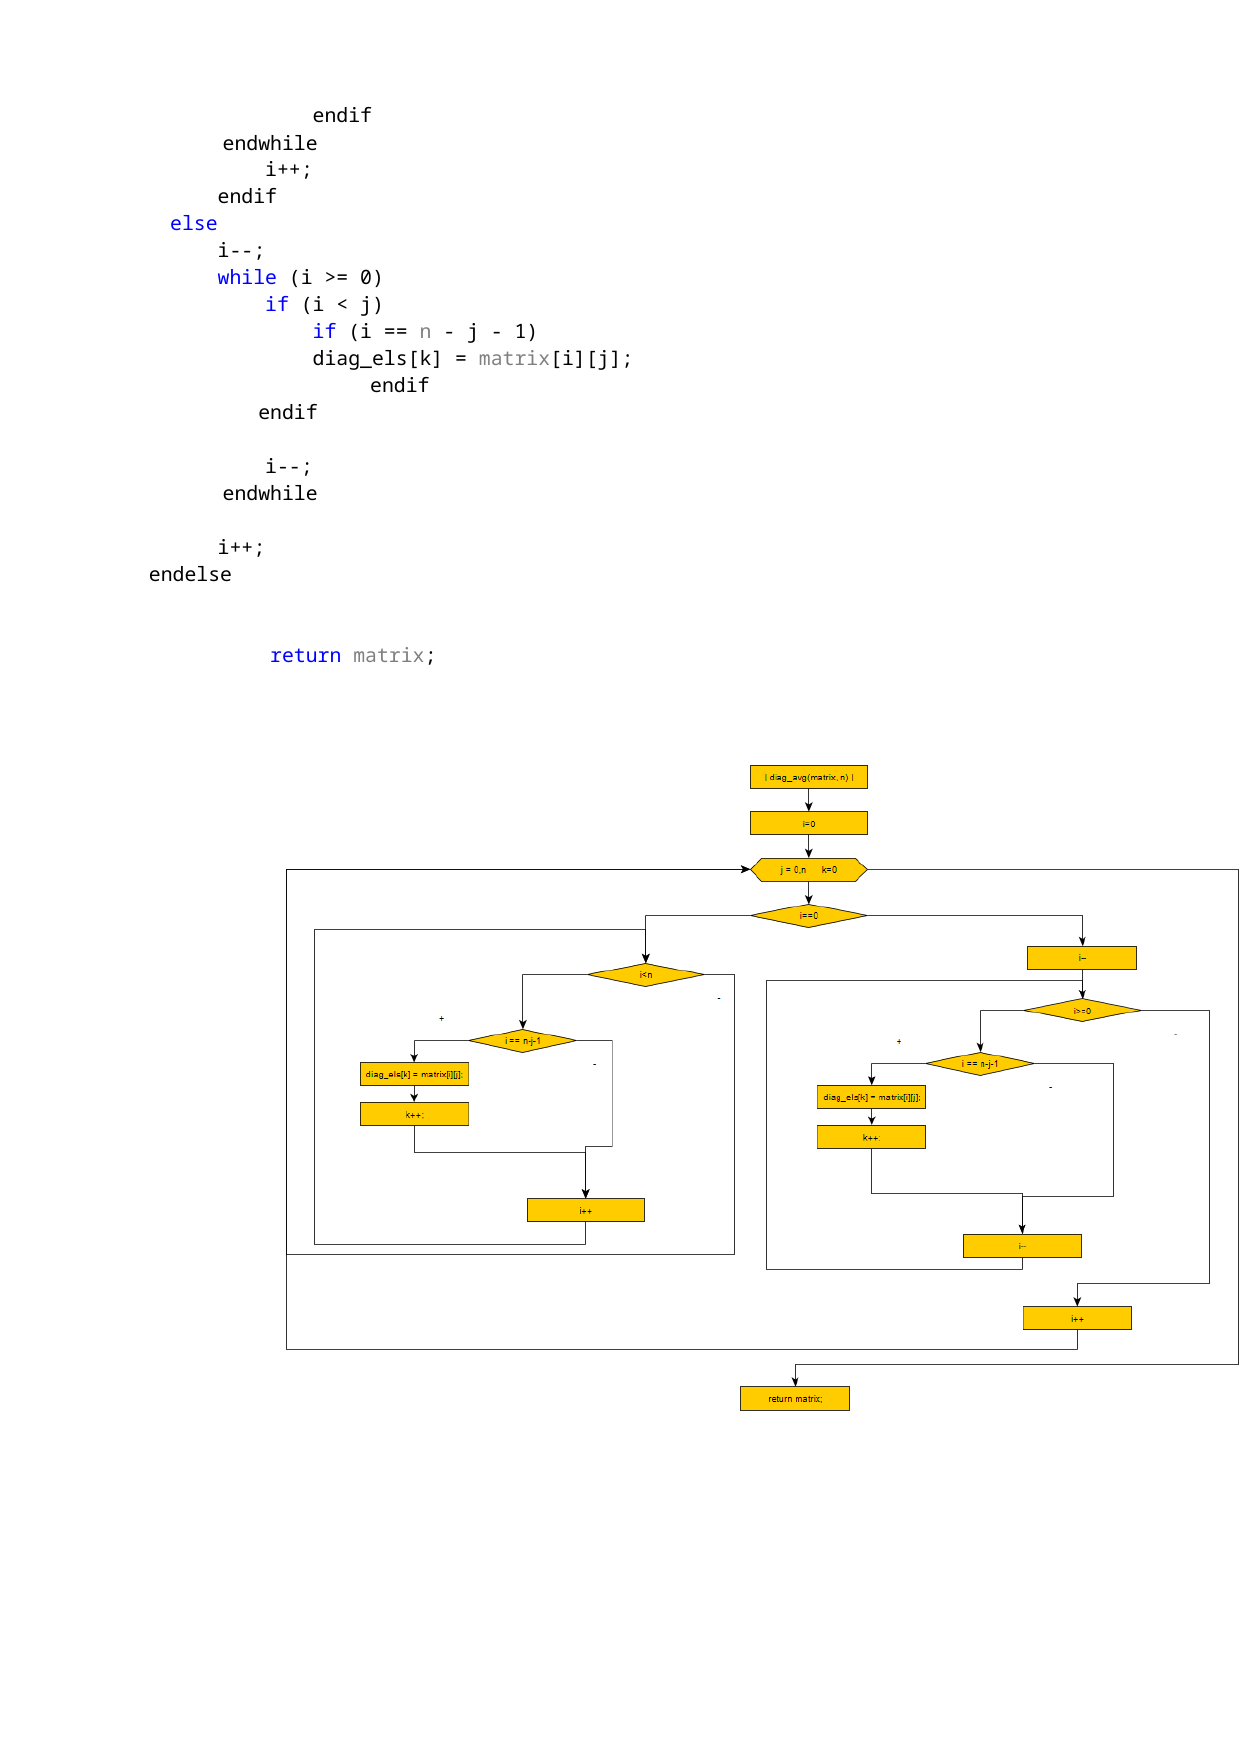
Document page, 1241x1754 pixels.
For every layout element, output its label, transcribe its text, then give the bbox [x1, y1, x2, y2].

text endif [75, 102, 1165, 129]
text endif [75, 183, 1165, 210]
text else [75, 210, 1165, 237]
text diag_els[k] = matrix[i][j]; [75, 344, 1165, 372]
text endwhile [75, 479, 1165, 506]
text i++; [75, 533, 1165, 560]
text endif [75, 372, 1165, 398]
text endwhile [75, 129, 1165, 156]
text i--; [75, 237, 1165, 264]
text i++; [75, 156, 1165, 183]
text if (i < j) [75, 291, 1165, 318]
text endelse [75, 560, 1165, 587]
text i--; [75, 452, 1165, 479]
text if (i == n - j - 1) [75, 318, 1165, 344]
text while (i >= 0) [75, 264, 1165, 291]
picture [222, 695, 1241, 1437]
text return matrix; [149, 641, 1165, 668]
text endif [75, 398, 1165, 426]
